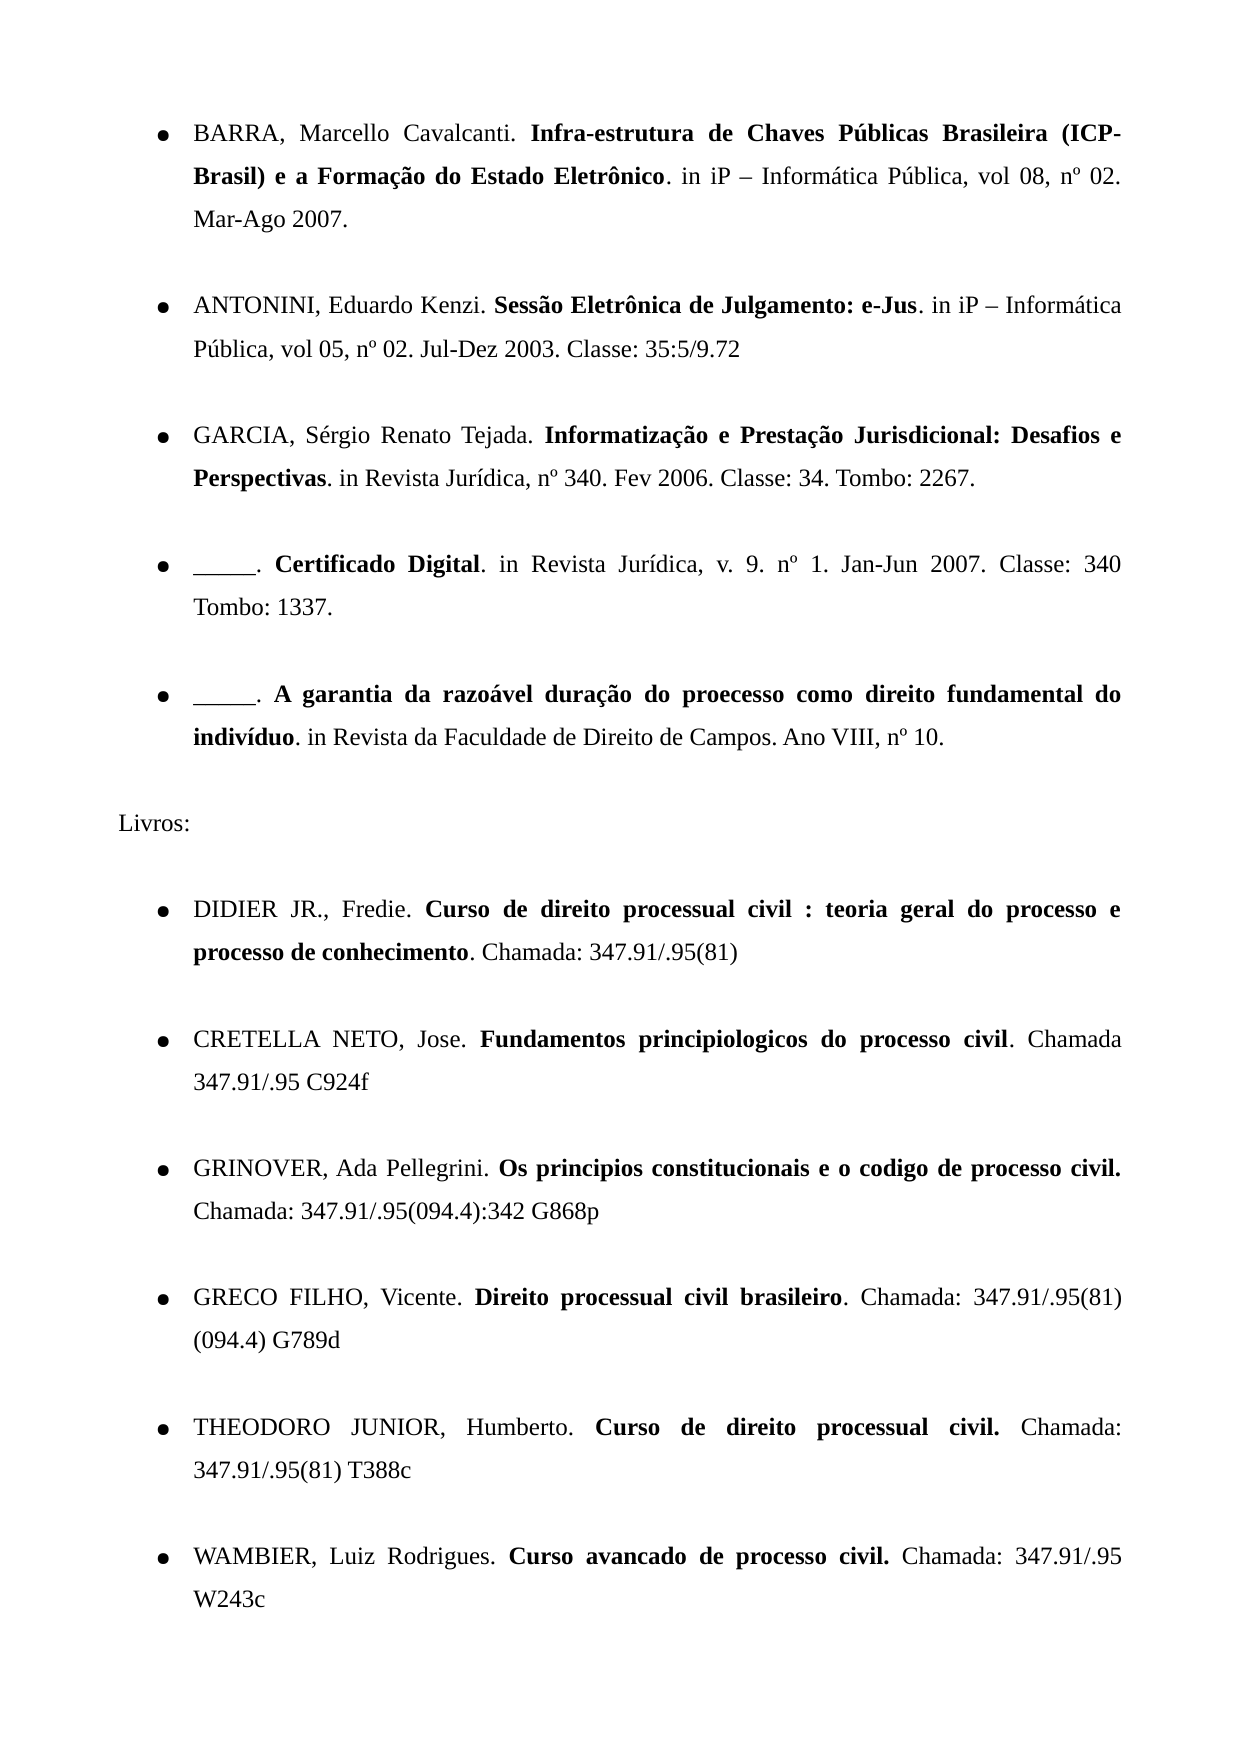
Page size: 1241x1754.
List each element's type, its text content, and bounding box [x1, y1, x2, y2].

list ANTONINI, Eduardo Kenzi. Sessão Eletrônica de Julgamento: e-Jus. in iP – Informática Pública, vol 05, nº 02. Jul-Dez 2003. Classe: 35:5/9.72 [156, 291, 1122, 362]
list CRETELLA NETO, Jose. Fundamentos principiologicos do processo civil. Chamada 347.91/.95 C924f [156, 1024, 1122, 1096]
list GARCIA, Sérgio Renato Tejada. Informatização e Prestação Jurisdicional: Desafios e Perspectivas. in Revista Jurídica, nº 340. Fev 2006. Classe: 34. Tombo: 2267. [156, 420, 1122, 492]
list BARRA, Marcello Cavalcanti. Infra-estrutura de Chaves Públicas Brasileira (ICP-Brasil) e a Formação do Estado Eletrônico. in iP – Informática Pública, vol 08, nº 02. Mar-Ago 2007. [156, 118, 1122, 233]
list _____. A garantia da razoável duração do proecesso como direito fundamental do indivíduo. in Revista da Faculdade de Direito de Campos. Ano VIII, nº 10. [156, 679, 1122, 751]
list _____. Certificado Digital. in Revista Jurídica, v. 9. nº 1. Jan-Jun 2007. Classe: 340 Tombo: 1337. [156, 549, 1122, 621]
list GRECO FILHO, Vicente. Direito processual civil brasileiro. Chamada: 347.91/.95(81)(094.4) G789d [156, 1282, 1122, 1354]
list THEODORO JUNIOR, Humberto. Curso de direito processual civil. Chamada: 347.91/.95(81) T388c [156, 1412, 1122, 1484]
list GRINOVER, Ada Pellegrini. Os principios constitucionais e o codigo de processo civil. Chamada: 347.91/.95(094.4):342 G868p [156, 1153, 1122, 1225]
list DIDIER JR., Fredie. Curso de direito processual civil : teoria geral do processo e processo de conhecimento. Chamada: 347.91/.95(81) [156, 894, 1122, 966]
list WAMBIER, Luiz Rodrigues. Curso avancado de processo civil. Chamada: 347.91/.95 W243c [156, 1541, 1122, 1613]
text Livros: [118, 808, 1122, 837]
